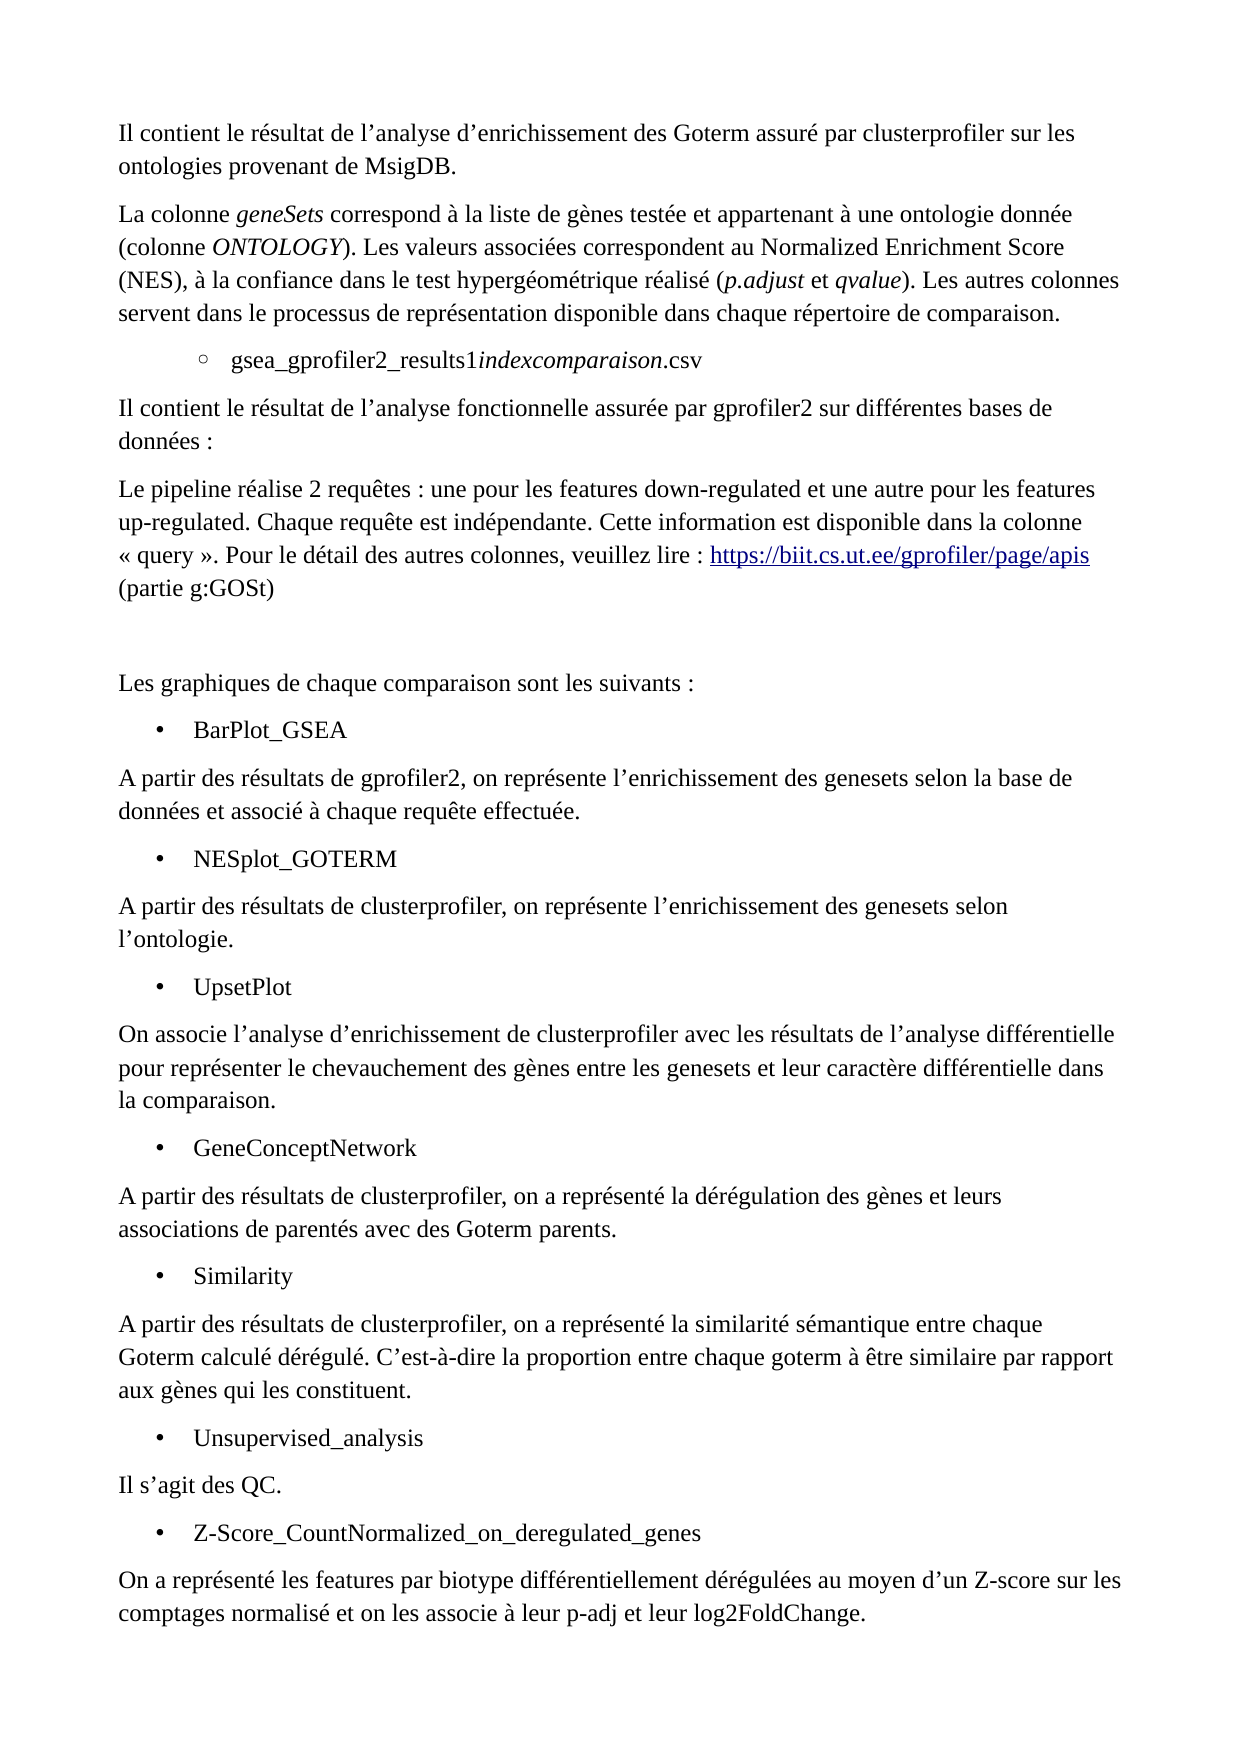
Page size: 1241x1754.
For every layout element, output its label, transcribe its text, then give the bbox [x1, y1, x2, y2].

text On a représenté les features par biotype différentiellement dérégulées au moyen d’un Z-score sur les comptages normalisé et on les associe à leur p-adj et leur log2FoldChange. [118, 1566, 1122, 1627]
list NESplot_GOTERM [156, 844, 1122, 872]
text A partir des résultats de clusterprofiler, on représente l’enrichissement des genesets selon l’ontologie. [118, 891, 1122, 953]
text A partir des résultats de gprofiler2, on représente l’enrichissement des genesets selon la base de données et associé à chaque requête effectuée. [118, 763, 1122, 825]
text A partir des résultats de clusterprofiler, on a représenté la dérégulation des gènes et leurs associations de parentés avec des Goterm parents. [118, 1181, 1122, 1243]
list Similarity [156, 1261, 1122, 1290]
list GeneConceptNetwork [156, 1133, 1122, 1162]
text A partir des résultats de clusterprofiler, on a représenté la similarité sémantique entre chaque Goterm calculé dérégulé. C’est-à-dire la proportion entre chaque goterm à être similaire par rapport aux gènes qui les constituent. [118, 1309, 1122, 1404]
list Z-Score_CountNormalized_on_deregulated_genes [156, 1518, 1122, 1547]
text On associe l’analyse d’enrichissement de clusterprofiler avec les résultats de l’analyse différentielle pour représenter le chevauchement des gènes entre les genesets et leur caractère différentielle dans la comparaison. [118, 1019, 1122, 1114]
list Unsupervised_analysis [156, 1423, 1122, 1451]
text Il contient le résultat de l’analyse d’enrichissement des Goterm assuré par clusterprofiler sur les ontologies provenant de MsigDB. [118, 118, 1122, 180]
list BarPlot_GSEA [156, 716, 1122, 744]
list UpsetPlot [156, 972, 1122, 1001]
text Il s’agit des QC. [118, 1470, 1122, 1499]
text Les graphiques de chaque comparaison sont les suivants : [118, 668, 1122, 697]
list gsea_gprofiler2_results1indexcomparaison.csv [193, 345, 1122, 374]
text Le pipeline réalise 2 requêtes : une pour les features down-regulated et une autre pour les features up-regulated. Chaque requête est indépendante. Cette information est disponible dans la colonne « query ». Pour le détail des autres colonnes, veuillez lire : https://biit.cs.ut.ee/gprofiler/page/apis (partie g:GOSt) [118, 474, 1122, 601]
text Il contient le résultat de l’analyse fonctionnelle assurée par gprofiler2 sur différentes bases de données : [118, 393, 1122, 455]
text La colonne geneSets correspond à la liste de gènes testée et appartenant à une ontologie donnée (colonne ONTOLOGY). Les valeurs associées correspondent au Normalized Enrichment Score (NES), à la confiance dans le test hypergéométrique réalisé (p.adjust et qvalue). Les autres colonnes servent dans le processus de représentation disponible dans chaque répertoire de comparaison. [118, 199, 1122, 327]
